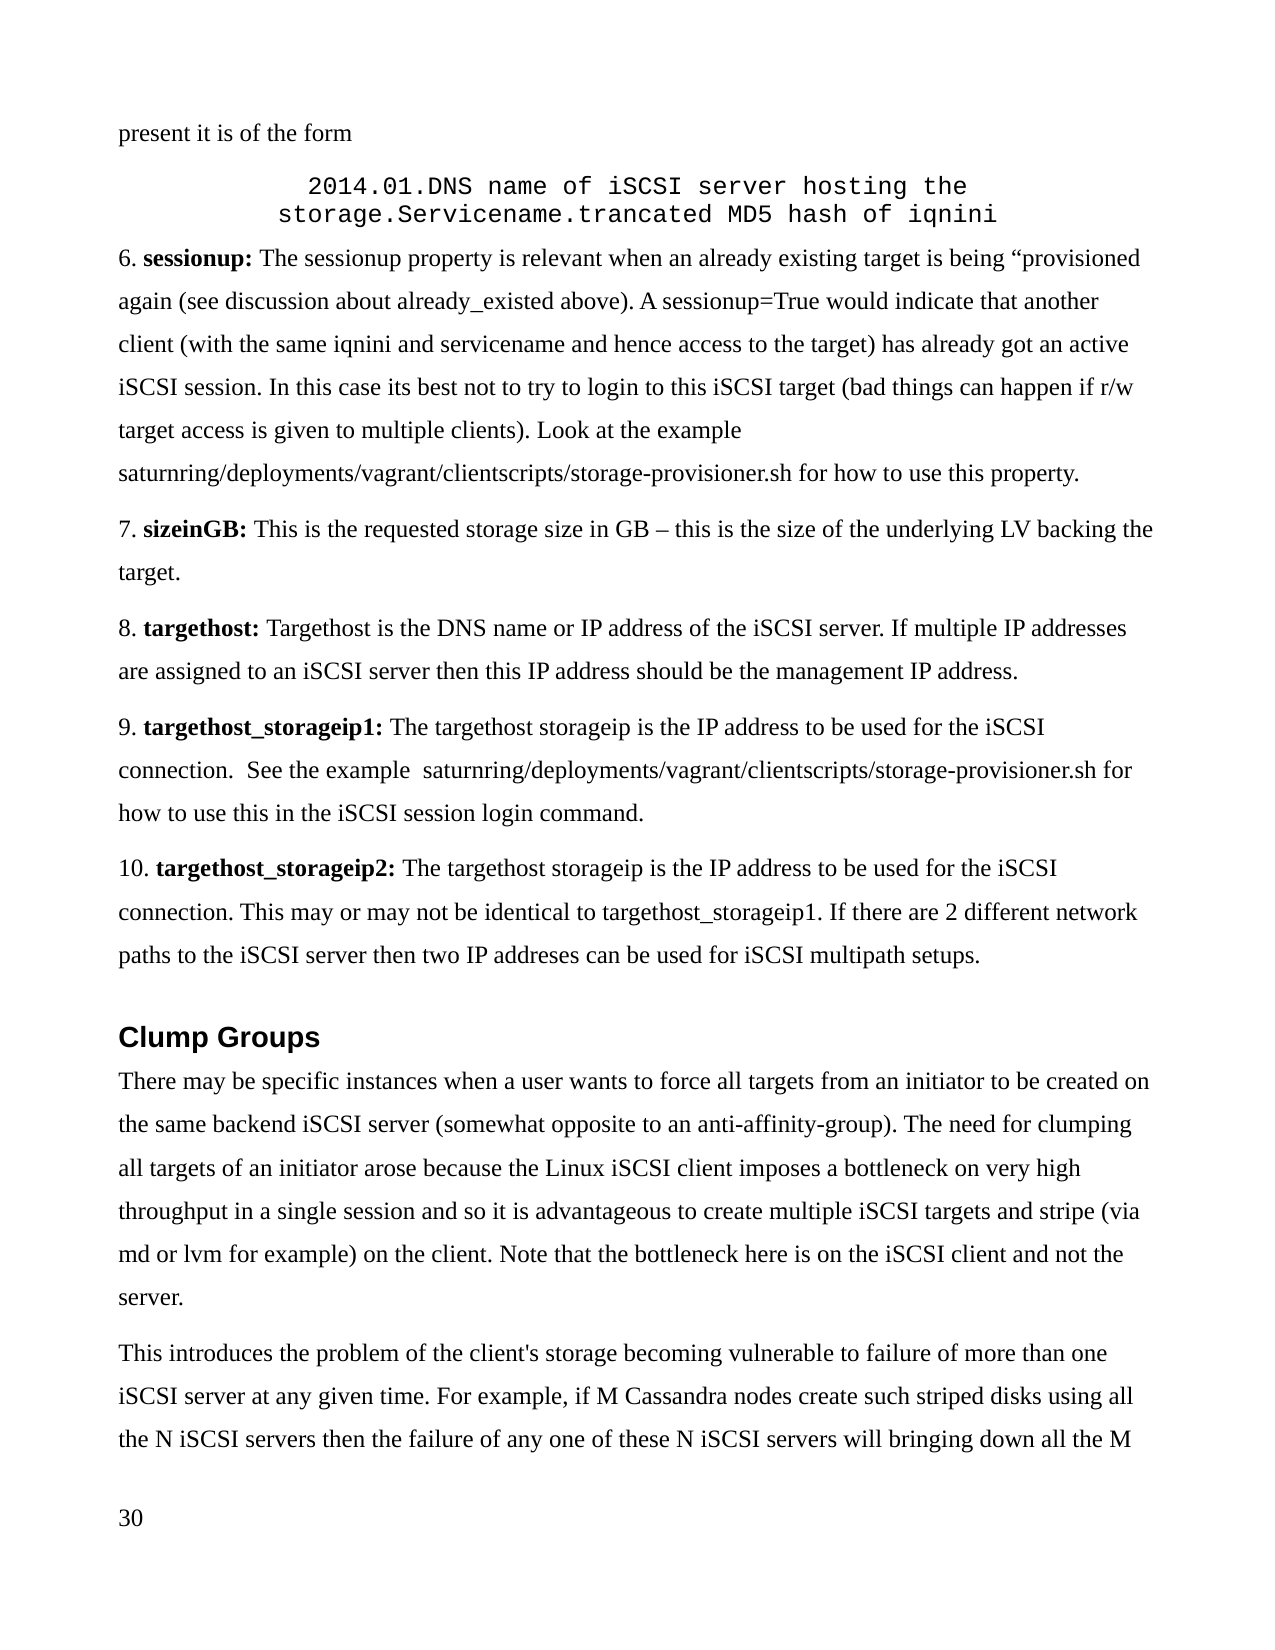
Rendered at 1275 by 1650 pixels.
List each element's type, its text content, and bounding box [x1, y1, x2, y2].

text 8. targethost: Targethost is the DNS name or IP address of the iSCSI server. If multiple IP addresses are assigned to an iSCSI server then this IP address should be the management IP address. [118, 613, 1157, 685]
text 6. sessionup: The sessionup property is relevant when an already existing target is being “provisioned again (see discussion about already_existed above). A sessionup=True would indicate that another client (with the same iqnini and servicename and hence access to the target) has already got an active iSCSI session. In this case its best not to try to login to this iSCSI target (bad things can happen if r/w target access is given to multiple clients). Look at the example saturnring/deployments/vagrant/clientscripts/storage-provisioner.sh for how to use this property. [118, 243, 1157, 487]
text 9. targethost_storageip1: The targethost storageip is the IP address to be used for the iSCSI connection. See the example saturnring/deployments/vagrant/clientscripts/storage-provisioner.sh for how to use this in the iSCSI session login command. [118, 712, 1157, 827]
text 10. targethost_storageip2: The targethost storageip is the IP address to be used for the iSCSI connection. This may or may not be identical to targethost_storageip1. If there are 2 different network paths to the iSCSI server then two IP addreses can be used for iSCSI multipath setups. [118, 853, 1157, 968]
text There may be specific instances when a user wants to force all targets from an initiator to be created on the same backend iSCSI server (somewhat opposite to an anti-affinity-group). The need for clumping all targets of an initiator arose because the Linux iSCSI client imposes a bottleneck on very high throughput in a single session and so it is advantageous to create multiple iSCSI targets and stripe (via md or lvm for example) on the client. Note that the bottleneck here is on the iSCSI client and not the server. [118, 1066, 1157, 1311]
text 2014.01.DNS name of iSCSI server hosting the storage.Servicename.trancated MD5 hash of iqnini [118, 174, 1157, 230]
text This introduces the problem of the client's storage becoming vulnerable to failure of more than one iSCSI server at any given time. For example, if M Cassandra nodes create such striped disks using all the N iSCSI servers then the failure of any one of these N iSCSI servers will bringing down all the M [118, 1338, 1157, 1453]
subtitle Clump Groups [118, 1020, 1157, 1054]
text present it is of the form [118, 118, 1157, 147]
text 7. sizeinGB: This is the requested storage size in GB – this is the size of the underlying LV backing the target. [118, 514, 1157, 586]
